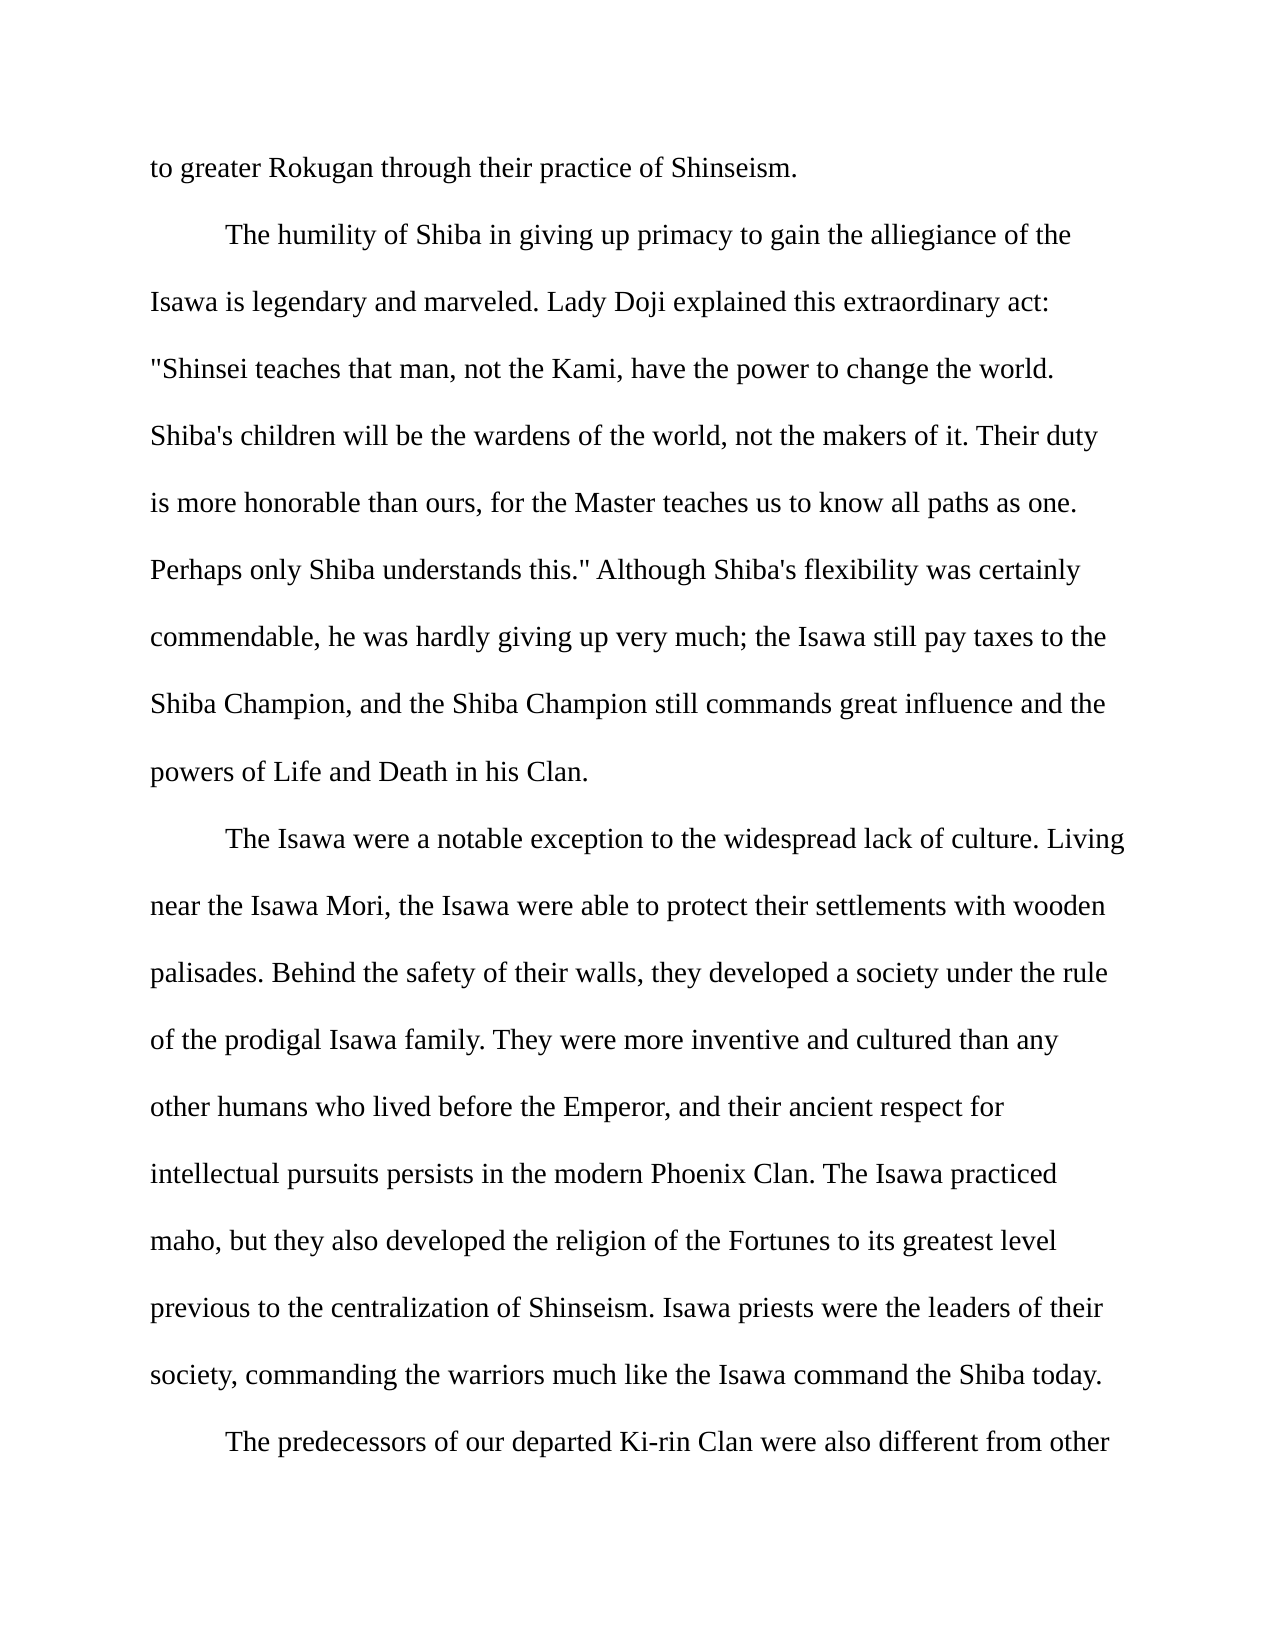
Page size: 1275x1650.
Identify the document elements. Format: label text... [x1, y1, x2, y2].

text The predecessors of our departed Ki-rin Clan were also different from other [150, 1424, 1125, 1458]
text The humility of Shiba in giving up primacy to gain the alliegiance of the Isawa is legendary and marveled. Lady Doji explained this extraordinary act: "Shinsei teaches that man, not the Kami, have the power to change the world. Shiba's children will be the wardens of the world, not the makers of it. Their duty is more honorable than ours, for the Master teaches us to know all paths as one. Perhaps only Shiba understands this." Although Shiba's flexibility was certainly commendable, he was hardly giving up very much; the Isawa still pay taxes to the Shiba Champion, and the Shiba Champion still commands great influence and the powers of Life and Death in his Clan. [150, 217, 1125, 787]
text The Isawa were a notable exception to the widespread lack of culture. Living near the Isawa Mori, the Isawa were able to protect their settlements with wooden palisades. Behind the safety of their walls, they developed a society under the rule of the prodigal Isawa family. They were more inventive and cultured than any other humans who lived before the Emperor, and their ancient respect for intellectual pursuits persists in the modern Phoenix Clan. The Isawa practiced maho, but they also developed the religion of the Fortunes to its greatest level previous to the centralization of Shinseism. Isawa priests were the leaders of their society, commanding the warriors much like the Isawa command the Shiba today. [150, 821, 1125, 1391]
text to greater Rokugan through their practice of Shinseism. [150, 150, 1125, 183]
